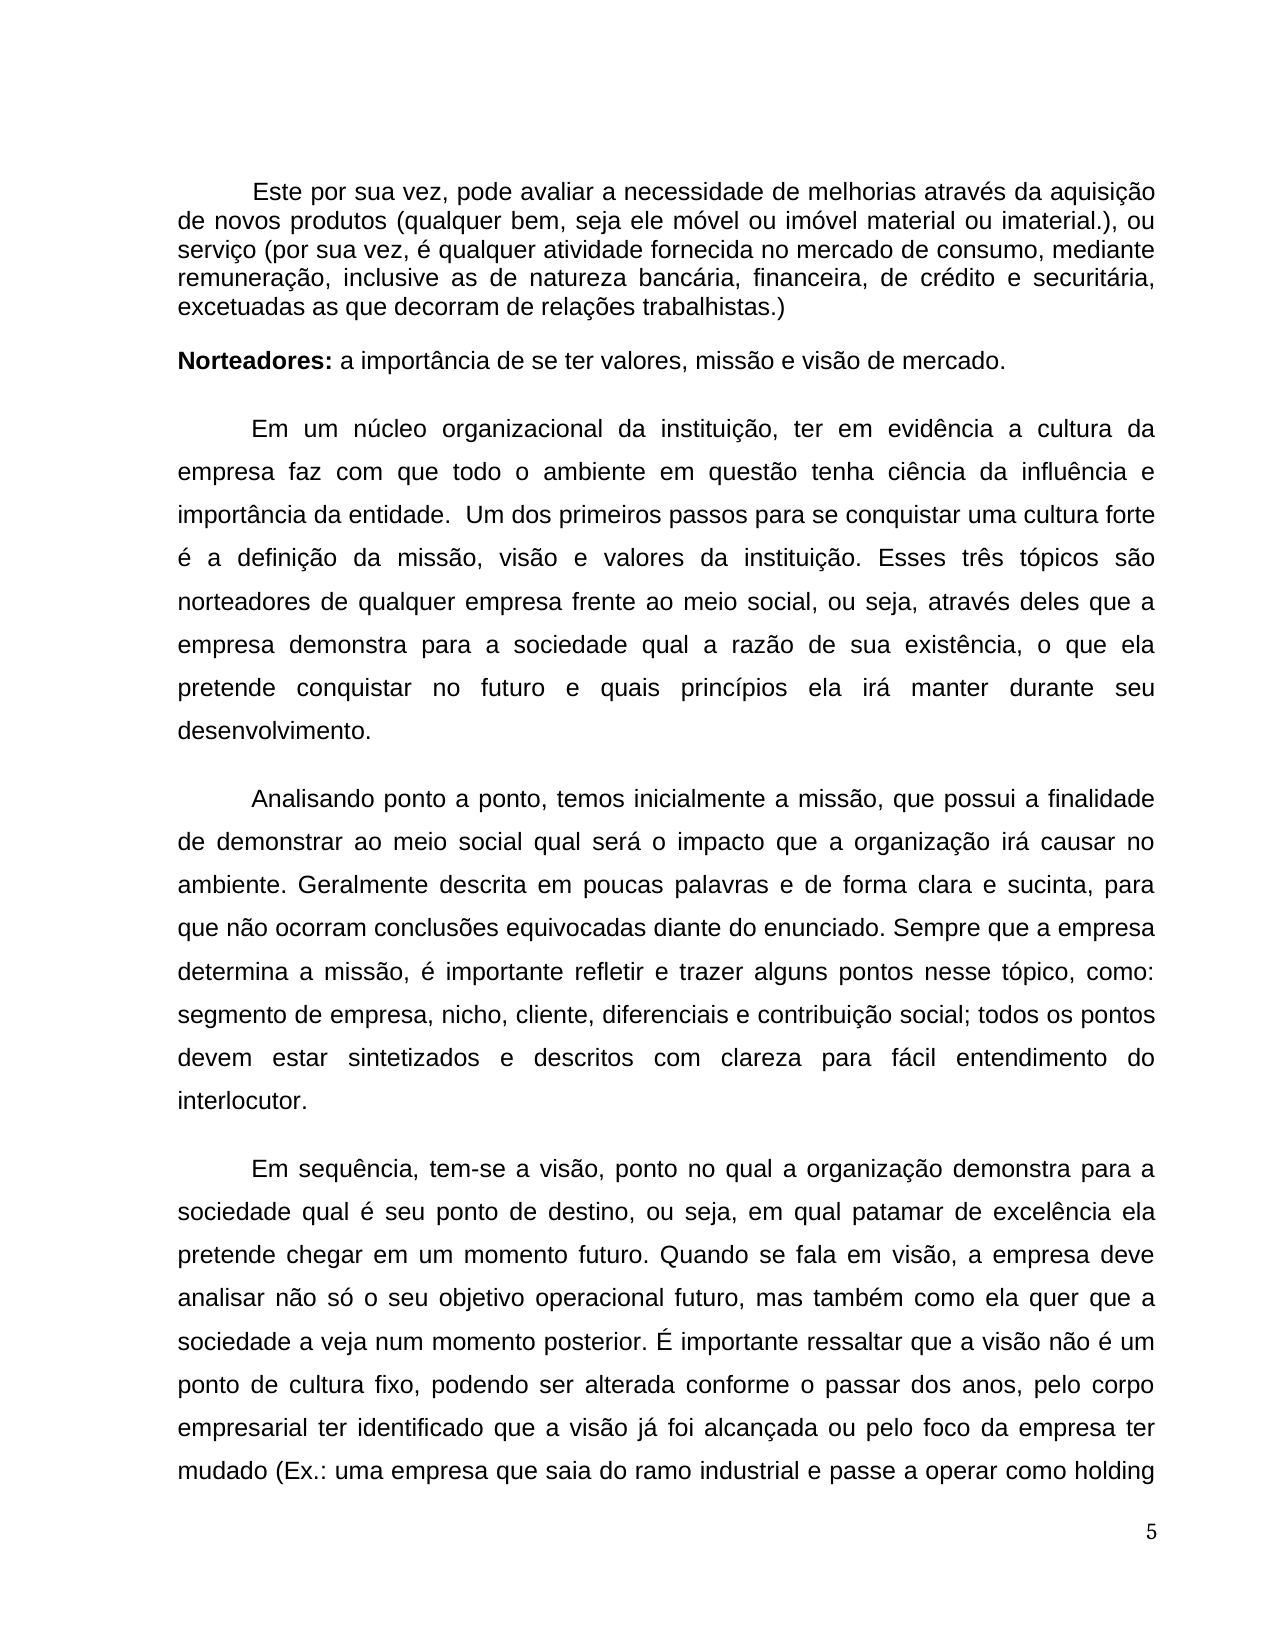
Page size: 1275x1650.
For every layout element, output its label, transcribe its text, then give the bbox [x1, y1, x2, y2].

text Em sequência, tem-se a visão, ponto no qual a organização demonstra para a sociedade qual é seu ponto de destino, ou seja, em qual patamar de excelência ela pretende chegar em um momento futuro. Quando se fala em visão, a empresa deve analisar não só o seu objetivo operacional futuro, mas também como ela quer que a sociedade a veja num momento posterior. É importante ressaltar que a visão não é um ponto de cultura fixo, podendo ser alterada conforme o passar dos anos, pelo corpo empresarial ter identificado que a visão já foi alcançada ou pelo foco da empresa ter mudado (Ex.: uma empresa que saia do ramo industrial e passe a operar como holding [177, 1154, 1157, 1485]
text Norteadores: a importância de se ter valores, missão e visão de mercado. [177, 346, 1157, 375]
text Analisando ponto a ponto, temos inicialmente a missão, que possui a finalidade de demonstrar ao meio social qual será o impacto que a organização irá causar no ambiente. Geralmente descrita em poucas palavras e de forma clara e sucinta, para que não ocorram conclusões equivocadas diante do enunciado. Sempre que a empresa determina a missão, é importante refletir e trazer alguns pontos nesse tópico, como: segmento de empresa, nicho, cliente, diferenciais e contribuição social; todos os pontos devem estar sintetizados e descritos com clareza para fácil entendimento do interlocutor. [177, 784, 1157, 1115]
text Em um núcleo organizacional da instituição, ter em evidência a cultura da empresa faz com que todo o ambiente em questão tenha ciência da influência e importância da entidade. Um dos primeiros passos para se conquistar uma cultura forte é a definição da missão, visão e valores da instituição. Esses três tópicos são norteadores de qualquer empresa frente ao meio social, ou seja, através deles que a empresa demonstra para a sociedade qual a razão de sua existência, o que ela pretende conquistar no futuro e quais princípios ela irá manter durante seu desenvolvimento. [177, 414, 1157, 745]
text Este por sua vez, pode avaliar a necessidade de melhorias através da aquisição de novos produtos (qualquer bem, seja ele móvel ou imóvel material ou imaterial.), ou serviço (por sua vez, é qualquer atividade fornecida no mercado de consumo, mediante remuneração, inclusive as de natureza bancária, financeira, de crédito e securitária, excetuadas as que decorram de relações trabalhistas.) [177, 177, 1157, 321]
